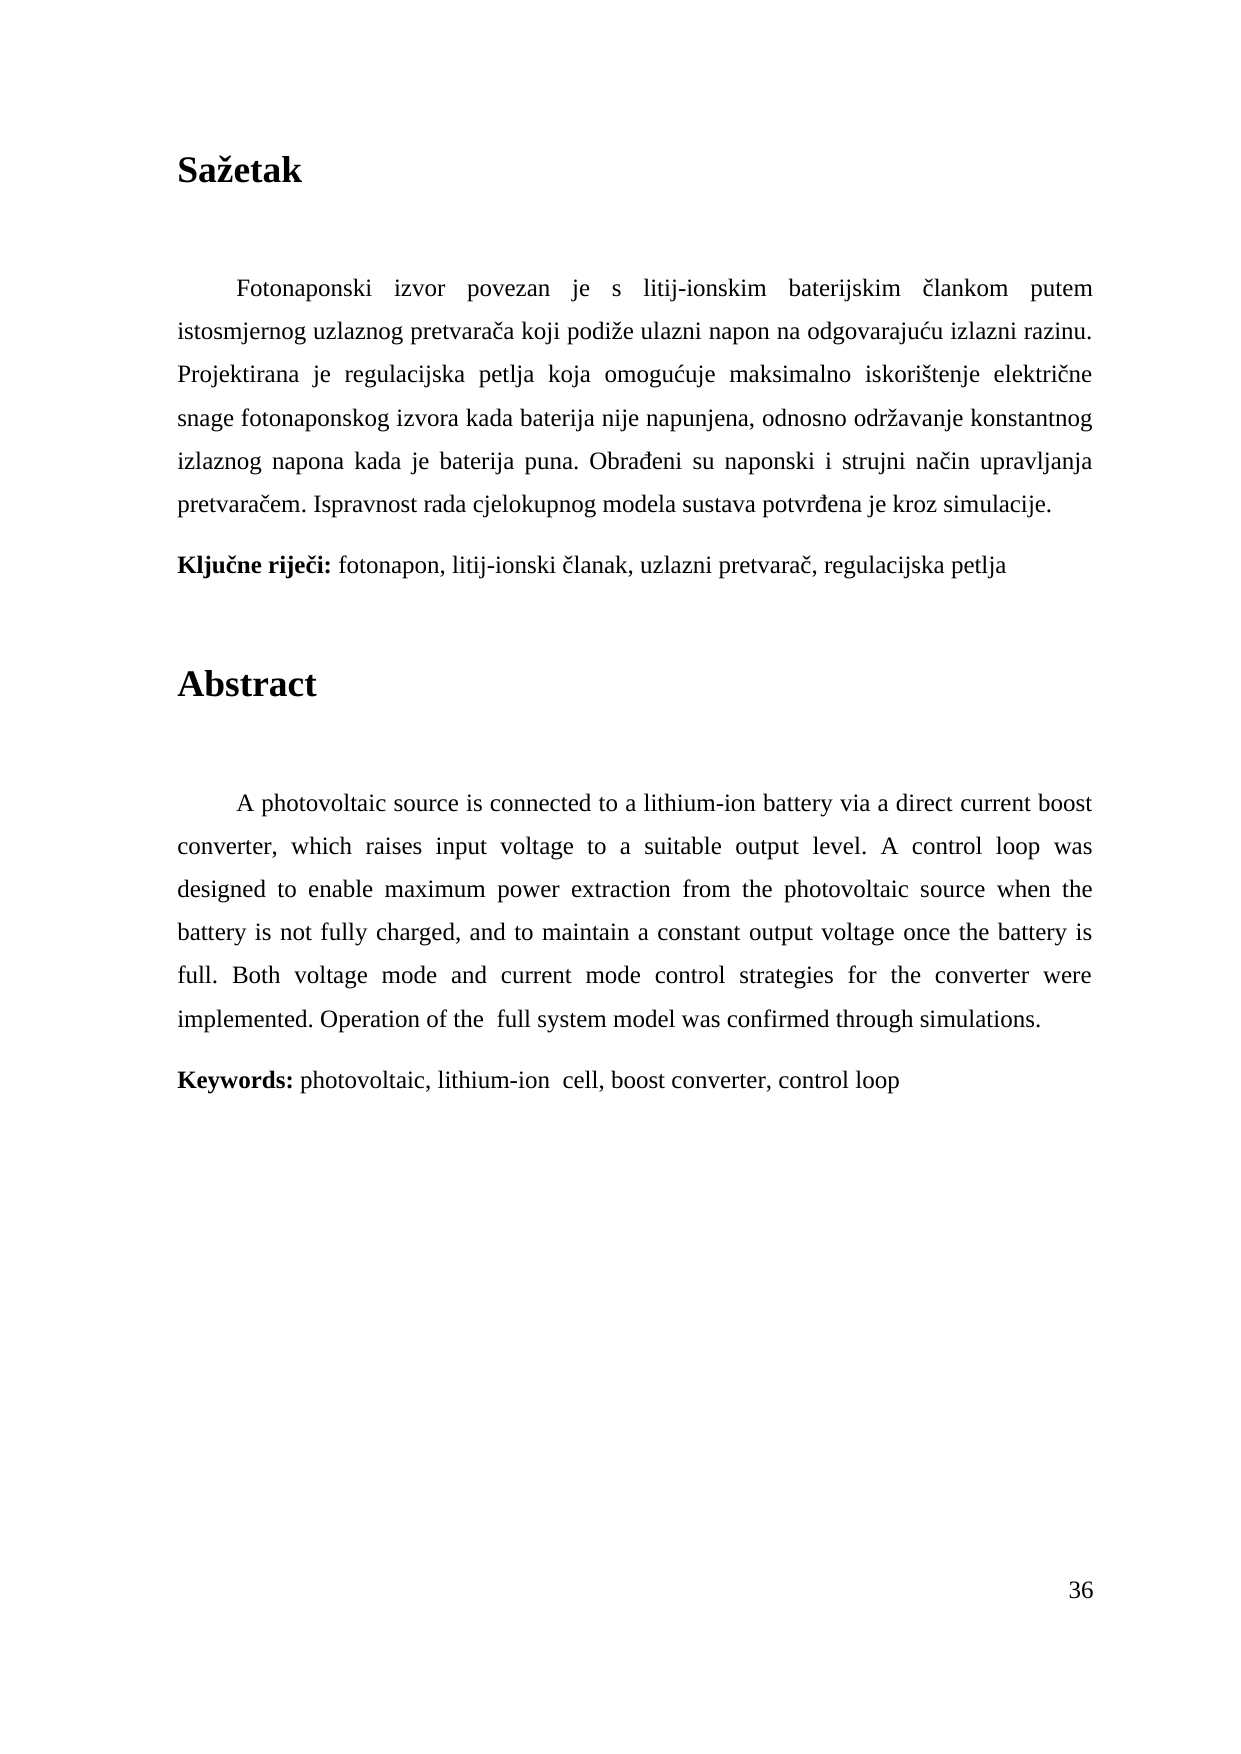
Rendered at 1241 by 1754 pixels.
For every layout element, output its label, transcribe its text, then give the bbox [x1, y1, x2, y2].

subtitle Sažetak [177, 147, 1093, 190]
subtitle Abstract [177, 662, 1093, 705]
text Keywords: photovoltaic, lithium-ion cell, boost converter, control loop [177, 1065, 1093, 1094]
text Fotonaponski izvor povezan je s litij-ionskim baterijskim člankom putem istosmjernog uzlaznog pretvarača koji podiže ulazni napon na odgovarajuću izlazni razinu. Projektirana je regulacijska petlja koja omogućuje maksimalno iskorištenje električne snage fotonaponskog izvora kada baterija nije napunjena, odnosno održavanje konstantnog izlaznog napona kada je baterija puna. Obrađeni su naponski i strujni način upravljanja pretvaračem. Ispravnost rada cjelokupnog modela sustava potvrđena je kroz simulacije. [177, 273, 1093, 518]
text Ključne riječi: fotonapon, litij-ionski članak, uzlazni pretvarač, regulacijska petlja [177, 550, 1093, 579]
text A photovoltaic source is connected to a lithium-ion battery via a direct current boost converter, which raises input voltage to a suitable output level. A control loop was designed to enable maximum power extraction from the photovoltaic source when the battery is not fully charged, and to maintain a constant output voltage once the battery is full. Both voltage mode and current mode control strategies for the converter were implemented. Operation of the full system model was confirmed through simulations. [177, 788, 1093, 1032]
